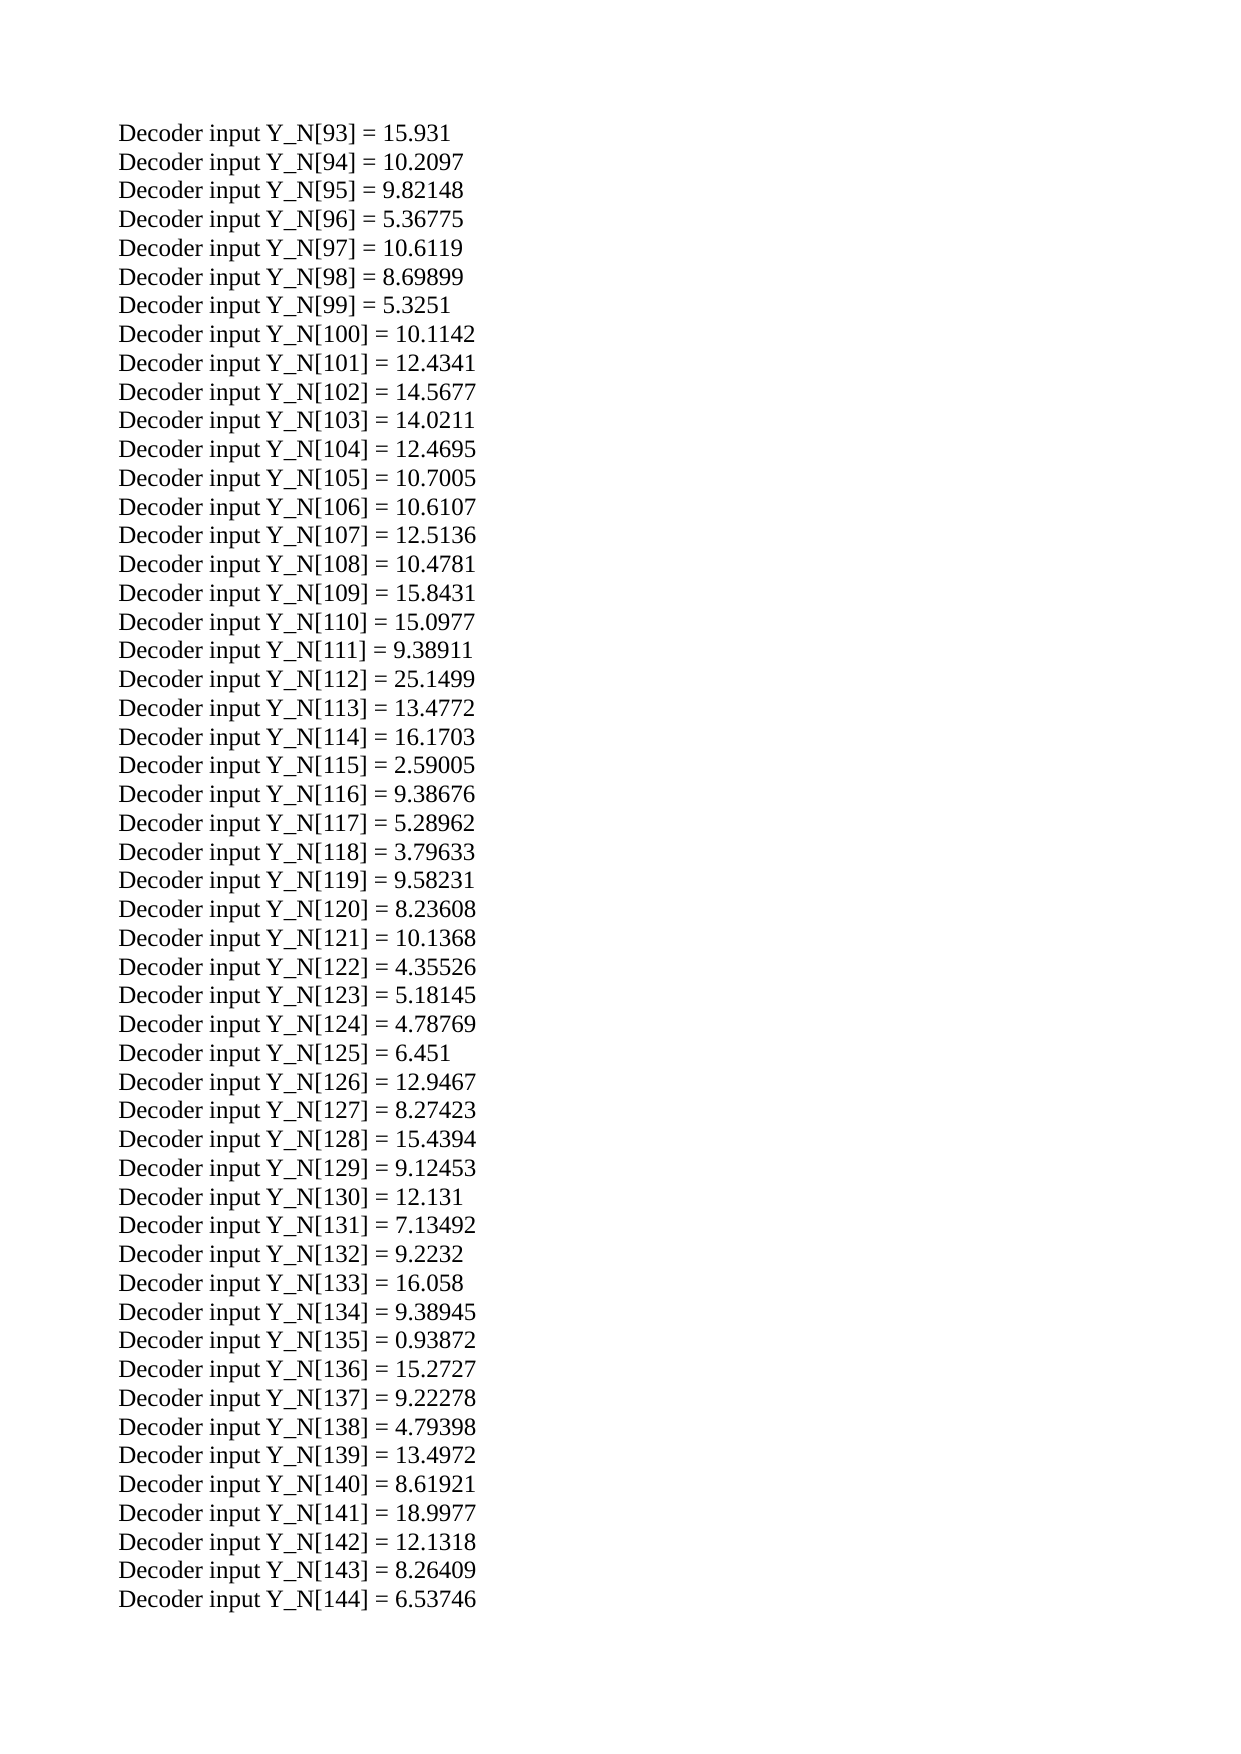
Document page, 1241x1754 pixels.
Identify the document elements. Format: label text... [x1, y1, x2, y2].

text Decoder input Y_N[102] = 14.5677 [118, 377, 1122, 406]
text Decoder input Y_N[119] = 9.58231 [118, 866, 1122, 894]
text Decoder input Y_N[134] = 9.38945 [118, 1297, 1122, 1326]
text Decoder input Y_N[138] = 4.79398 [118, 1412, 1122, 1441]
text Decoder input Y_N[101] = 12.4341 [118, 348, 1122, 377]
text Decoder input Y_N[132] = 9.2232 [118, 1239, 1122, 1268]
text Decoder input Y_N[141] = 18.9977 [118, 1498, 1122, 1527]
text Decoder input Y_N[98] = 8.69899 [118, 262, 1122, 291]
text Decoder input Y_N[125] = 6.451 [118, 1038, 1122, 1067]
text Decoder input Y_N[100] = 10.1142 [118, 319, 1122, 348]
text Decoder input Y_N[131] = 7.13492 [118, 1211, 1122, 1239]
text Decoder input Y_N[110] = 15.0977 [118, 607, 1122, 636]
text Decoder input Y_N[142] = 12.1318 [118, 1527, 1122, 1556]
text Decoder input Y_N[99] = 5.3251 [118, 291, 1122, 319]
text Decoder input Y_N[95] = 9.82148 [118, 176, 1122, 204]
text Decoder input Y_N[115] = 2.59005 [118, 751, 1122, 779]
text Decoder input Y_N[128] = 15.4394 [118, 1124, 1122, 1153]
text Decoder input Y_N[133] = 16.058 [118, 1268, 1122, 1297]
text Decoder input Y_N[126] = 12.9467 [118, 1067, 1122, 1096]
text Decoder input Y_N[105] = 10.7005 [118, 463, 1122, 492]
text Decoder input Y_N[118] = 3.79633 [118, 837, 1122, 866]
text Decoder input Y_N[109] = 15.8431 [118, 578, 1122, 607]
text Decoder input Y_N[114] = 16.1703 [118, 722, 1122, 751]
text Decoder input Y_N[113] = 13.4772 [118, 693, 1122, 722]
text Decoder input Y_N[106] = 10.6107 [118, 492, 1122, 521]
text Decoder input Y_N[135] = 0.93872 [118, 1326, 1122, 1354]
text Decoder input Y_N[117] = 5.28962 [118, 808, 1122, 837]
text Decoder input Y_N[130] = 12.131 [118, 1182, 1122, 1211]
text Decoder input Y_N[139] = 13.4972 [118, 1441, 1122, 1469]
text Decoder input Y_N[122] = 4.35526 [118, 952, 1122, 981]
text Decoder input Y_N[107] = 12.5136 [118, 521, 1122, 549]
text Decoder input Y_N[123] = 5.18145 [118, 981, 1122, 1009]
text Decoder input Y_N[124] = 4.78769 [118, 1009, 1122, 1038]
text Decoder input Y_N[121] = 10.1368 [118, 923, 1122, 952]
text Decoder input Y_N[140] = 8.61921 [118, 1469, 1122, 1498]
text Decoder input Y_N[129] = 9.12453 [118, 1153, 1122, 1182]
text Decoder input Y_N[116] = 9.38676 [118, 779, 1122, 808]
text Decoder input Y_N[137] = 9.22278 [118, 1383, 1122, 1412]
text Decoder input Y_N[143] = 8.26409 [118, 1556, 1122, 1584]
text Decoder input Y_N[120] = 8.23608 [118, 894, 1122, 923]
text Decoder input Y_N[112] = 25.1499 [118, 664, 1122, 693]
text Decoder input Y_N[94] = 10.2097 [118, 147, 1122, 176]
text Decoder input Y_N[93] = 15.931 [118, 118, 1122, 147]
text Decoder input Y_N[144] = 6.53746 [118, 1584, 1122, 1613]
text Decoder input Y_N[136] = 15.2727 [118, 1354, 1122, 1383]
text Decoder input Y_N[111] = 9.38911 [118, 636, 1122, 664]
text Decoder input Y_N[97] = 10.6119 [118, 233, 1122, 262]
text Decoder input Y_N[104] = 12.4695 [118, 434, 1122, 463]
text Decoder input Y_N[103] = 14.0211 [118, 406, 1122, 434]
text Decoder input Y_N[108] = 10.4781 [118, 549, 1122, 578]
text Decoder input Y_N[127] = 8.27423 [118, 1096, 1122, 1124]
text Decoder input Y_N[96] = 5.36775 [118, 204, 1122, 233]
